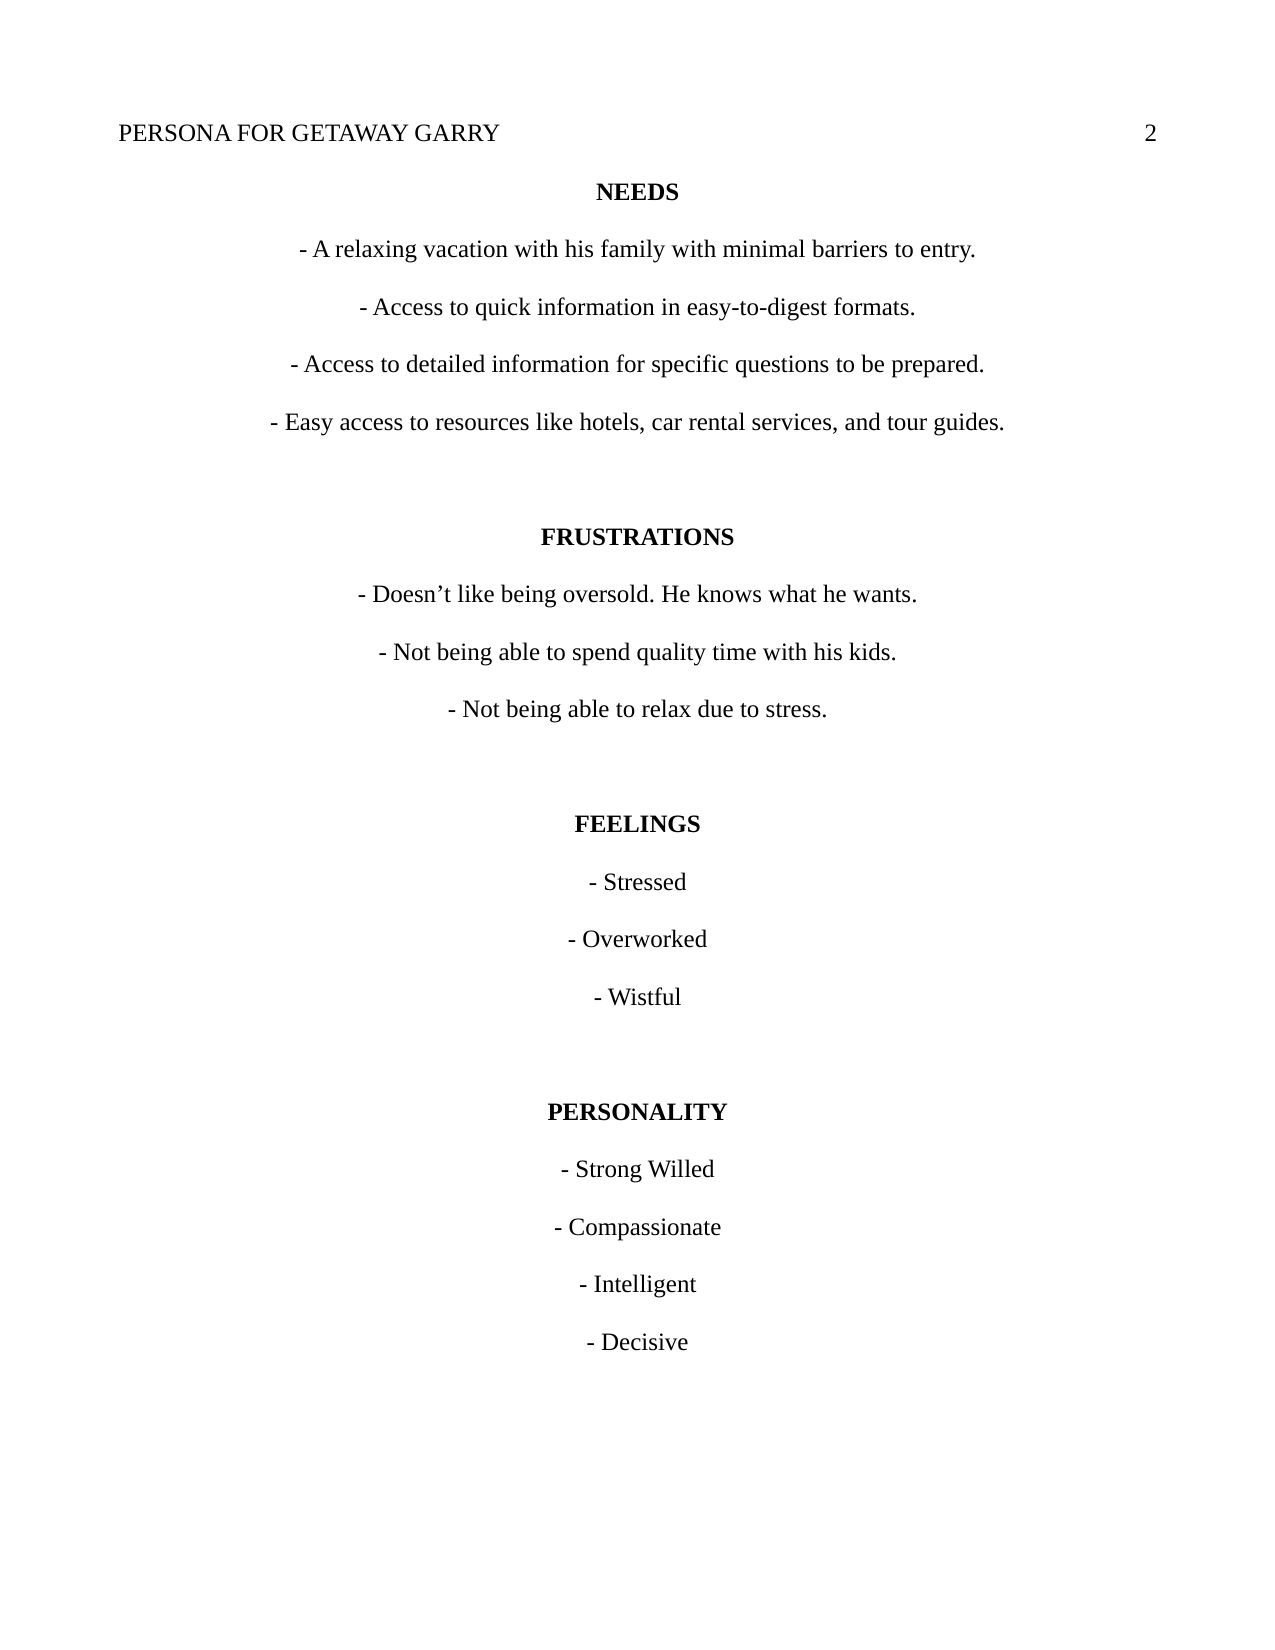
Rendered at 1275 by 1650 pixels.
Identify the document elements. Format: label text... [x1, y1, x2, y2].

text - A relaxing vacation with his family with minimal barriers to entry. [118, 234, 1157, 263]
text - Intelligent [118, 1269, 1157, 1298]
text - Easy access to resources like hotels, car rental services, and tour guides. [118, 407, 1157, 436]
text - Access to quick information in easy-to-digest formats. [118, 292, 1157, 321]
text - Wistful [118, 982, 1157, 1011]
text - Decisive [118, 1327, 1157, 1356]
text PERSONALITY [118, 1097, 1157, 1126]
text FEELINGS [118, 809, 1157, 838]
text - Not being able to relax due to stress. [118, 694, 1157, 723]
text - Overworked [118, 924, 1157, 953]
text - Compassionate [118, 1212, 1157, 1241]
text - Strong Willed [118, 1154, 1157, 1183]
text - Access to detailed information for specific questions to be prepared. [118, 349, 1157, 378]
text - Stressed [118, 867, 1157, 896]
text - Not being able to spend quality time with his kids. [118, 637, 1157, 666]
text NEEDS [118, 177, 1157, 206]
text FRUSTRATIONS [118, 522, 1157, 551]
text - Doesn’t like being oversold. He knows what he wants. [118, 579, 1157, 608]
